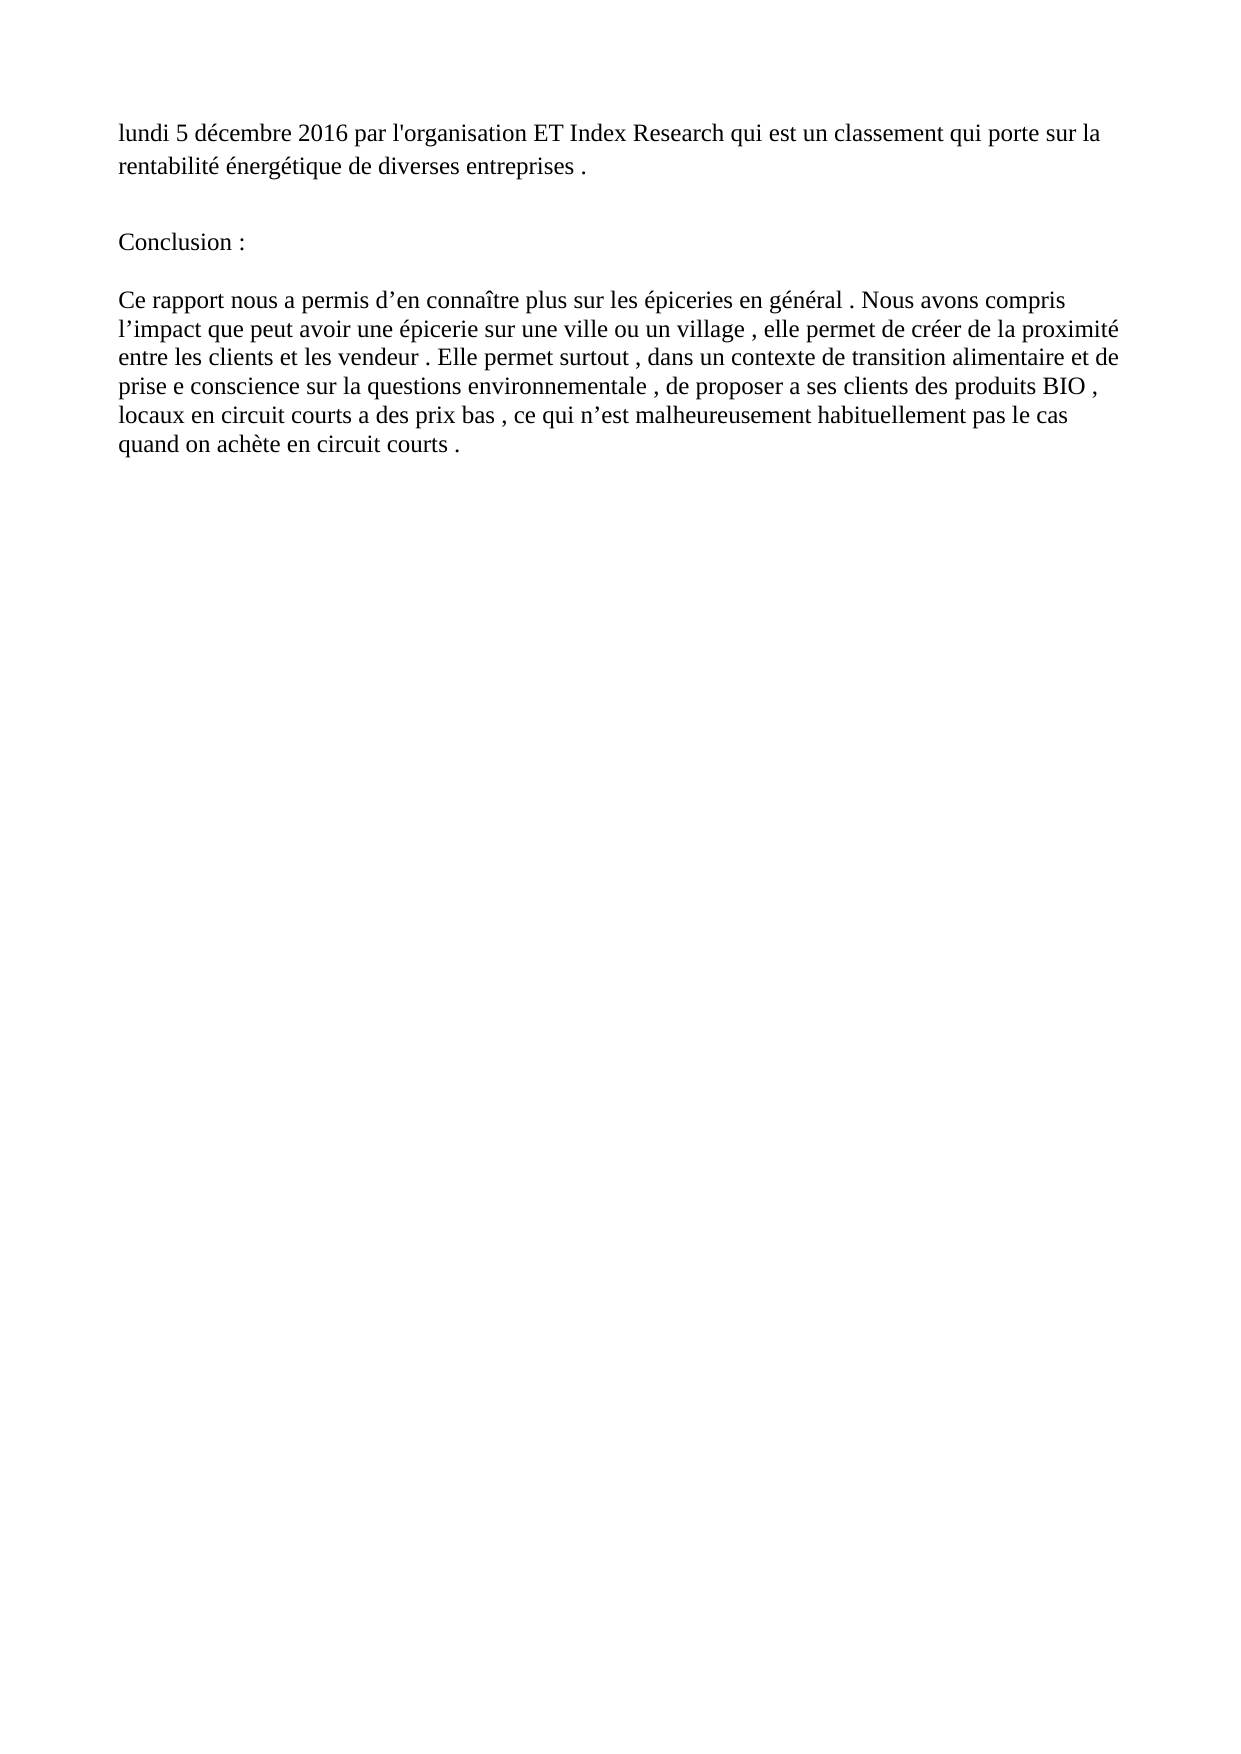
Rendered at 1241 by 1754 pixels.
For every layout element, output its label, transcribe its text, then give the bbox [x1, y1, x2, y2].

text Ce rapport nous a permis d’en connaître plus sur les épiceries en général . Nous avons compris l’impact que peut avoir une épicerie sur une ville ou un village , elle permet de créer de la proximité entre les clients et les vendeur . Elle permet surtout , dans un contexte de transition alimentaire et de prise e conscience sur la questions environnementale , de proposer a ses clients des produits BIO , locaux en circuit courts a des prix bas , ce qui n’est malheureusement habituellement pas le cas quand on achète en circuit courts . [118, 285, 1122, 486]
text Conclusion : [118, 227, 1122, 256]
text lundi 5 décembre 2016 par l'organisation ET Index Research qui est un classement qui porte sur la rentabilité énergétique de diverses entreprises . [118, 118, 1122, 180]
